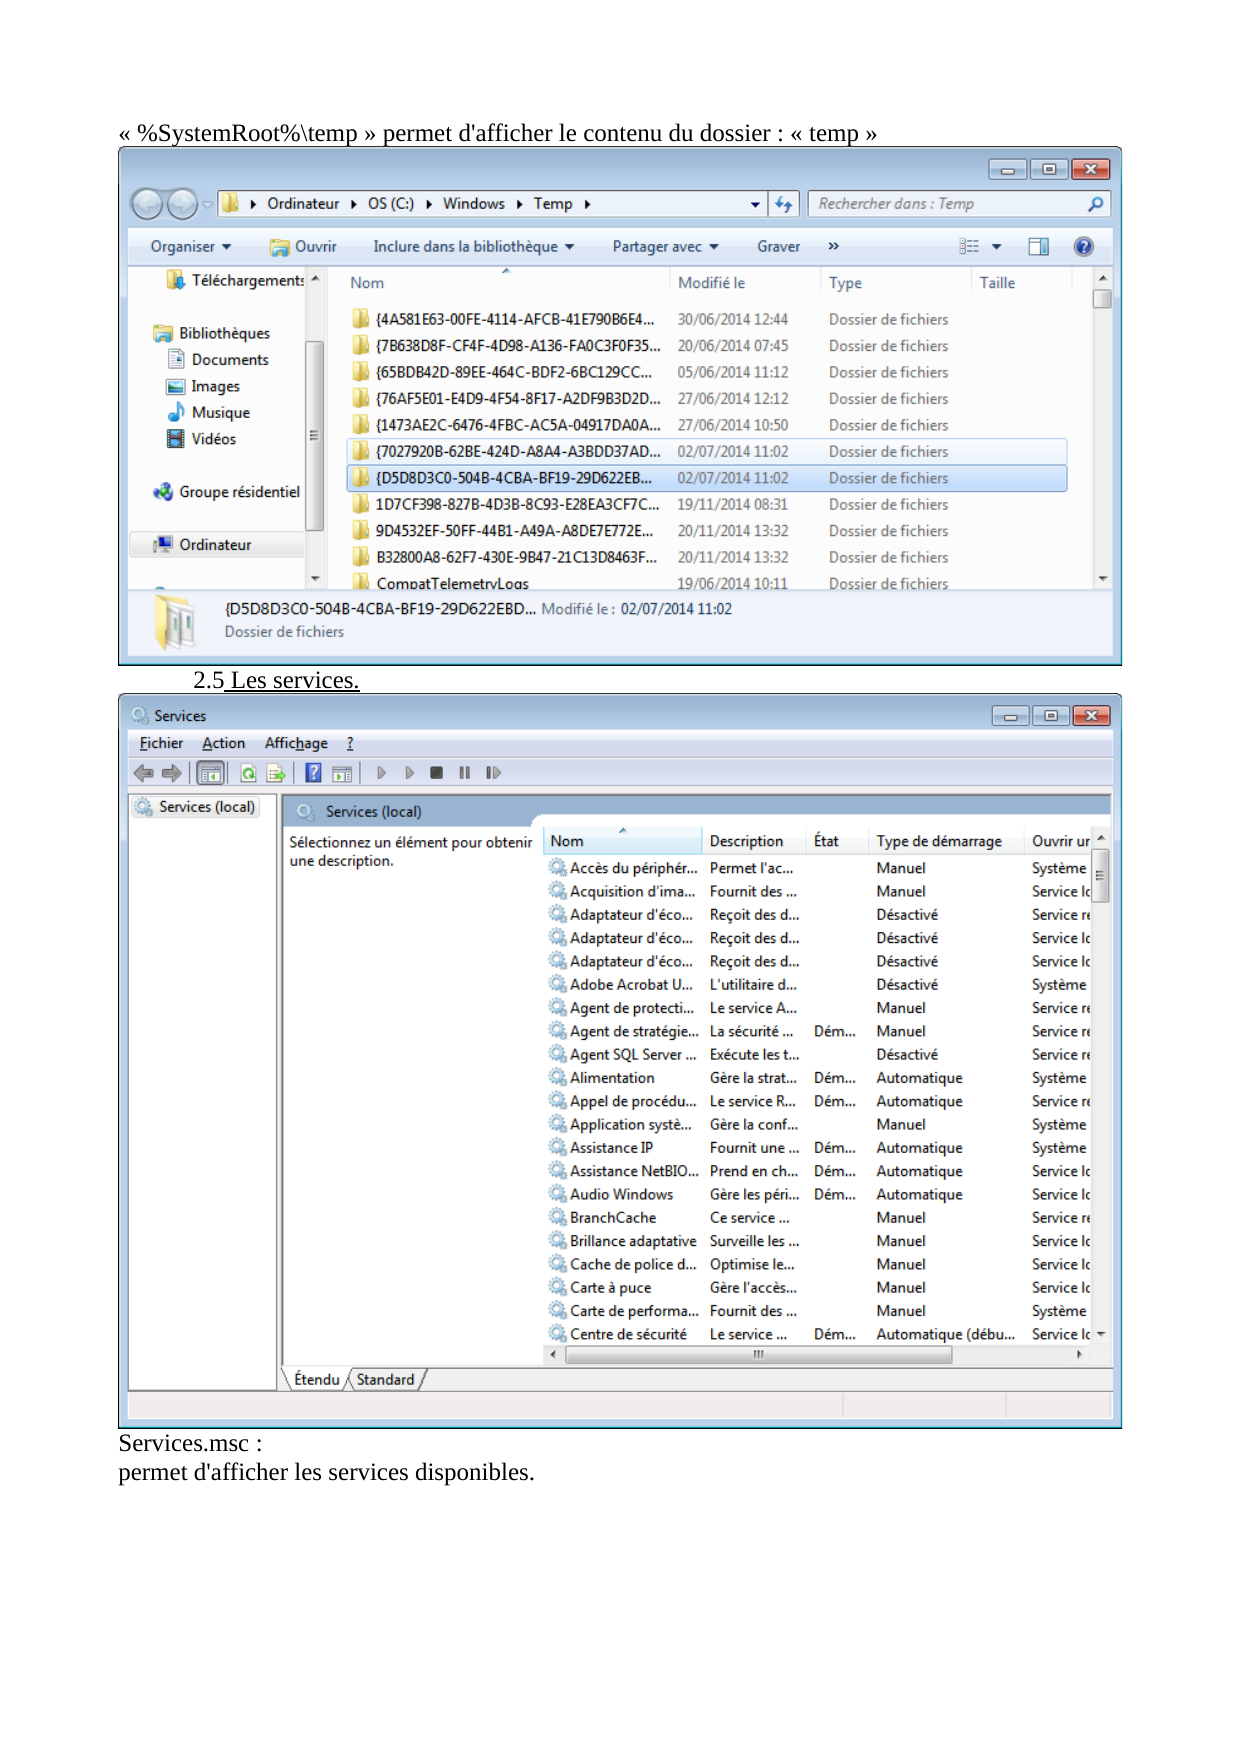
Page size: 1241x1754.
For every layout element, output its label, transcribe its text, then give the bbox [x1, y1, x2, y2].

picture [118, 693, 1123, 1429]
list Les services. [193, 666, 1122, 693]
text Services.msc : [118, 1429, 1122, 1457]
text « %SystemRoot%\temp » permet d'afficher le contenu du dossier : « temp » [118, 118, 1122, 146]
text permet d'afficher les services disponibles. [118, 1457, 1122, 1486]
picture [118, 146, 1123, 666]
